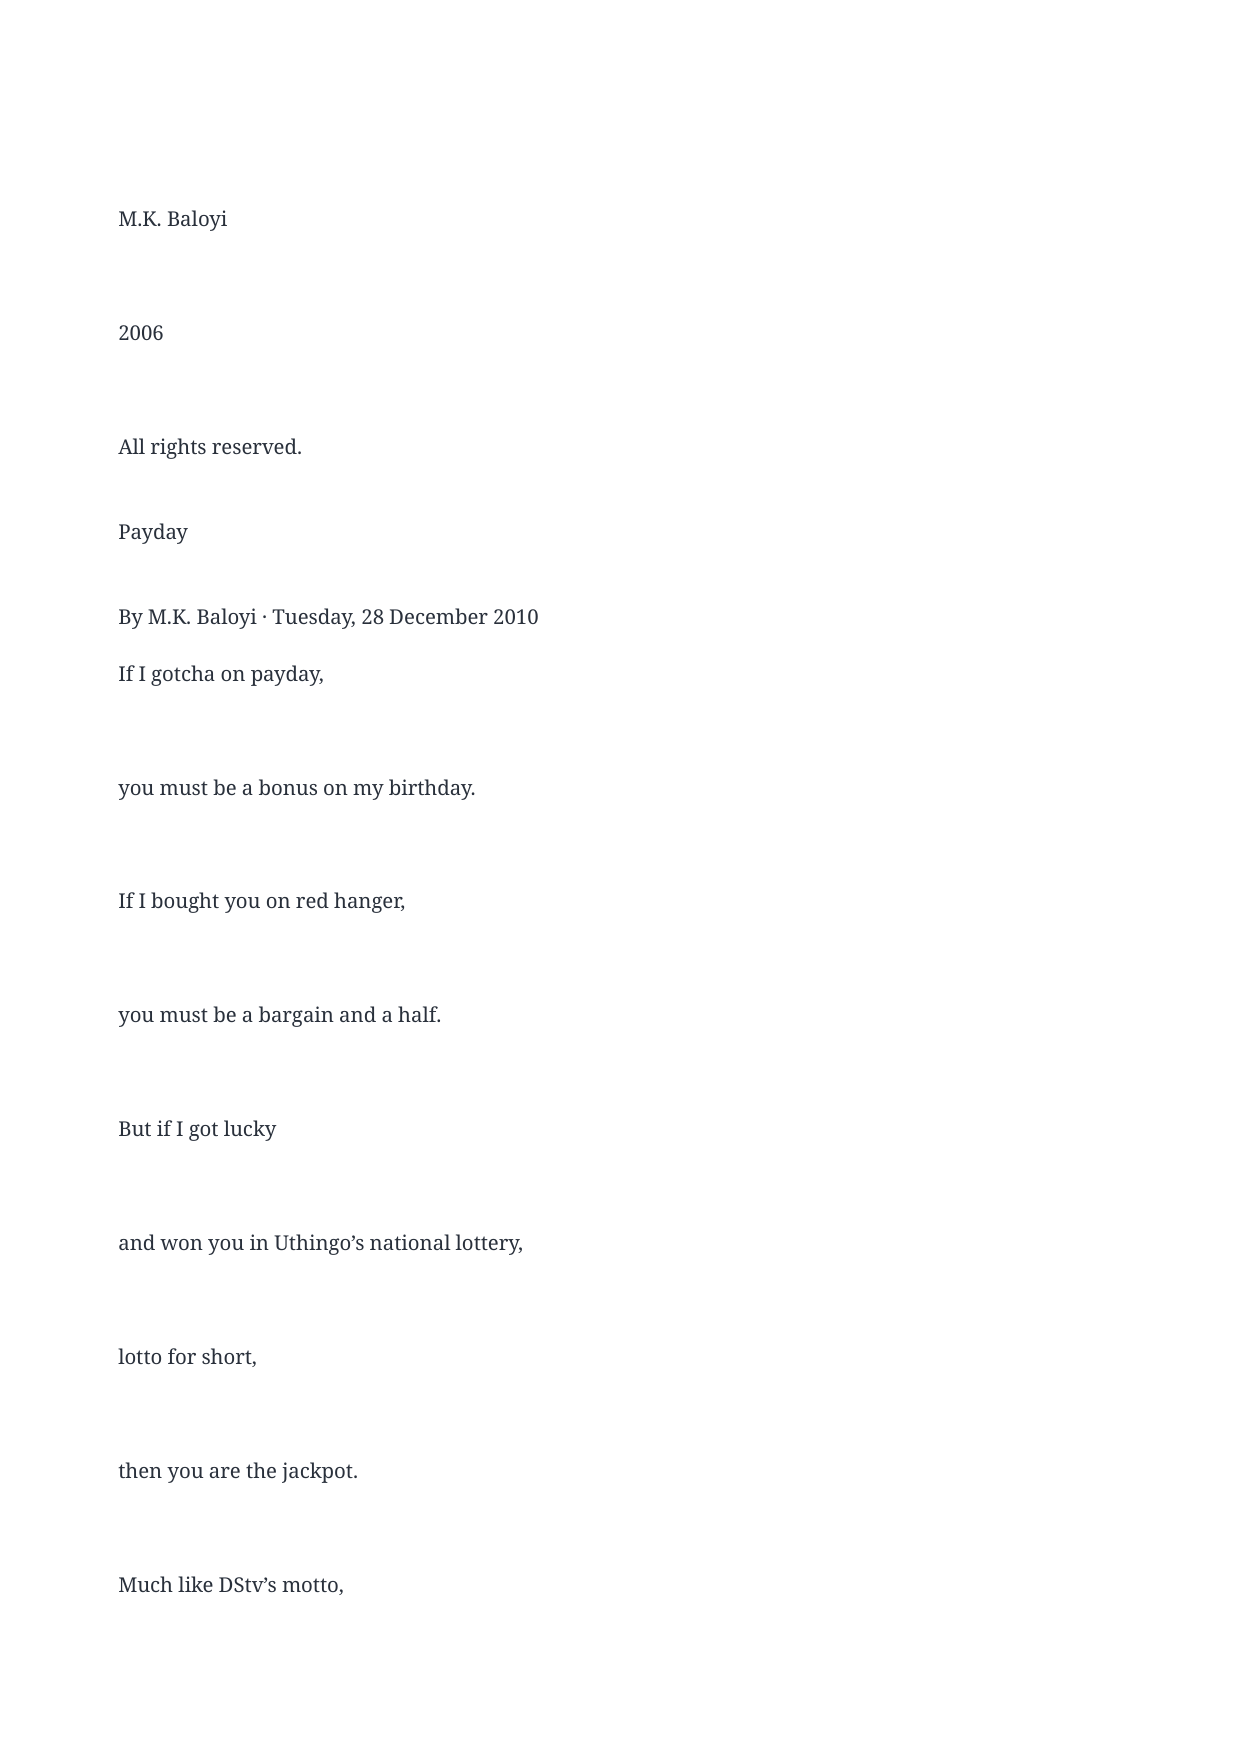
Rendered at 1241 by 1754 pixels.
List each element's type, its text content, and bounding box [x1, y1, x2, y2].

text M.K. Baloyi 2006 All rights reserved. Payday By M.K. Baloyi · Tuesday, 28 December 2010 If I gotcha on payday, you must be a bonus on my birthday. If I bought you on red hanger, you must be a bargain and a half. But if I got lucky and won you in Uthingo’s national lottery, lotto for short, then you are the jackpot. Much like DStv’s motto, [118, 118, 1122, 1627]
